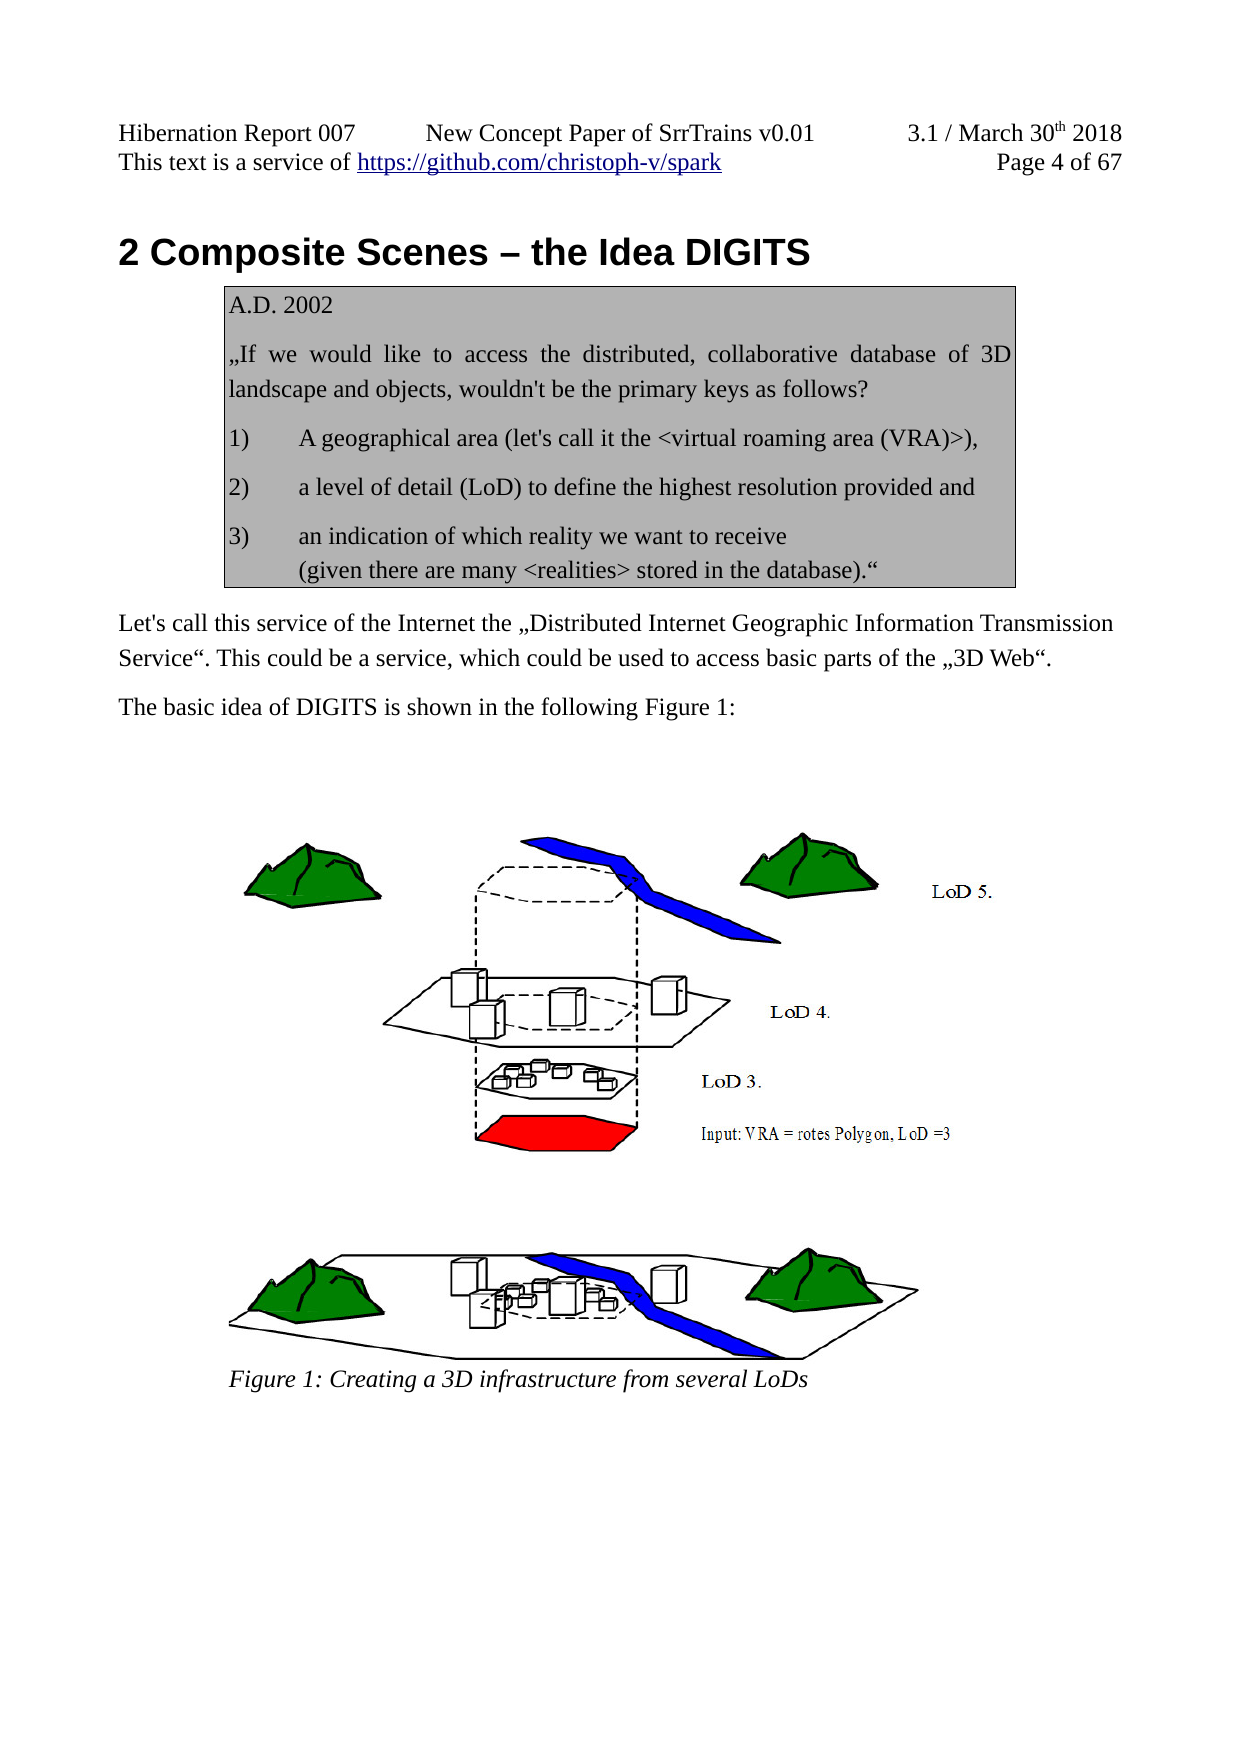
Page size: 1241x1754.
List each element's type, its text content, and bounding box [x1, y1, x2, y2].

picture [228, 802, 1012, 1365]
text Figure 1: Creating a 3D infrastructure from several LoDs [229, 1365, 1012, 1393]
list an indication of which reality we want to receive (given there are many <realities> stored in the database).“ [225, 517, 1015, 587]
subtitle 2 Composite Scenes – the Idea DIGITS [118, 230, 1122, 274]
list a level of detail (LoD) to define the highest resolution provided and [225, 468, 1015, 501]
text The basic idea of DIGITS is shown in the following Figure 1: [118, 692, 1122, 721]
text „If we would like to access the distributed, collaborative database of 3D landscape and objects, wouldn't be the primary keys as follows? [225, 335, 1015, 402]
list A geographical area (let's call it the <virtual roaming area (VRA)>), [225, 419, 1015, 452]
text A.D. 2002 [225, 287, 1015, 319]
text Let's call this service of the Internet the „Distributed Internet Geographic Information Transmission Service“. This could be a service, which could be used to access basic parts of the „3D Web“. [118, 608, 1122, 672]
